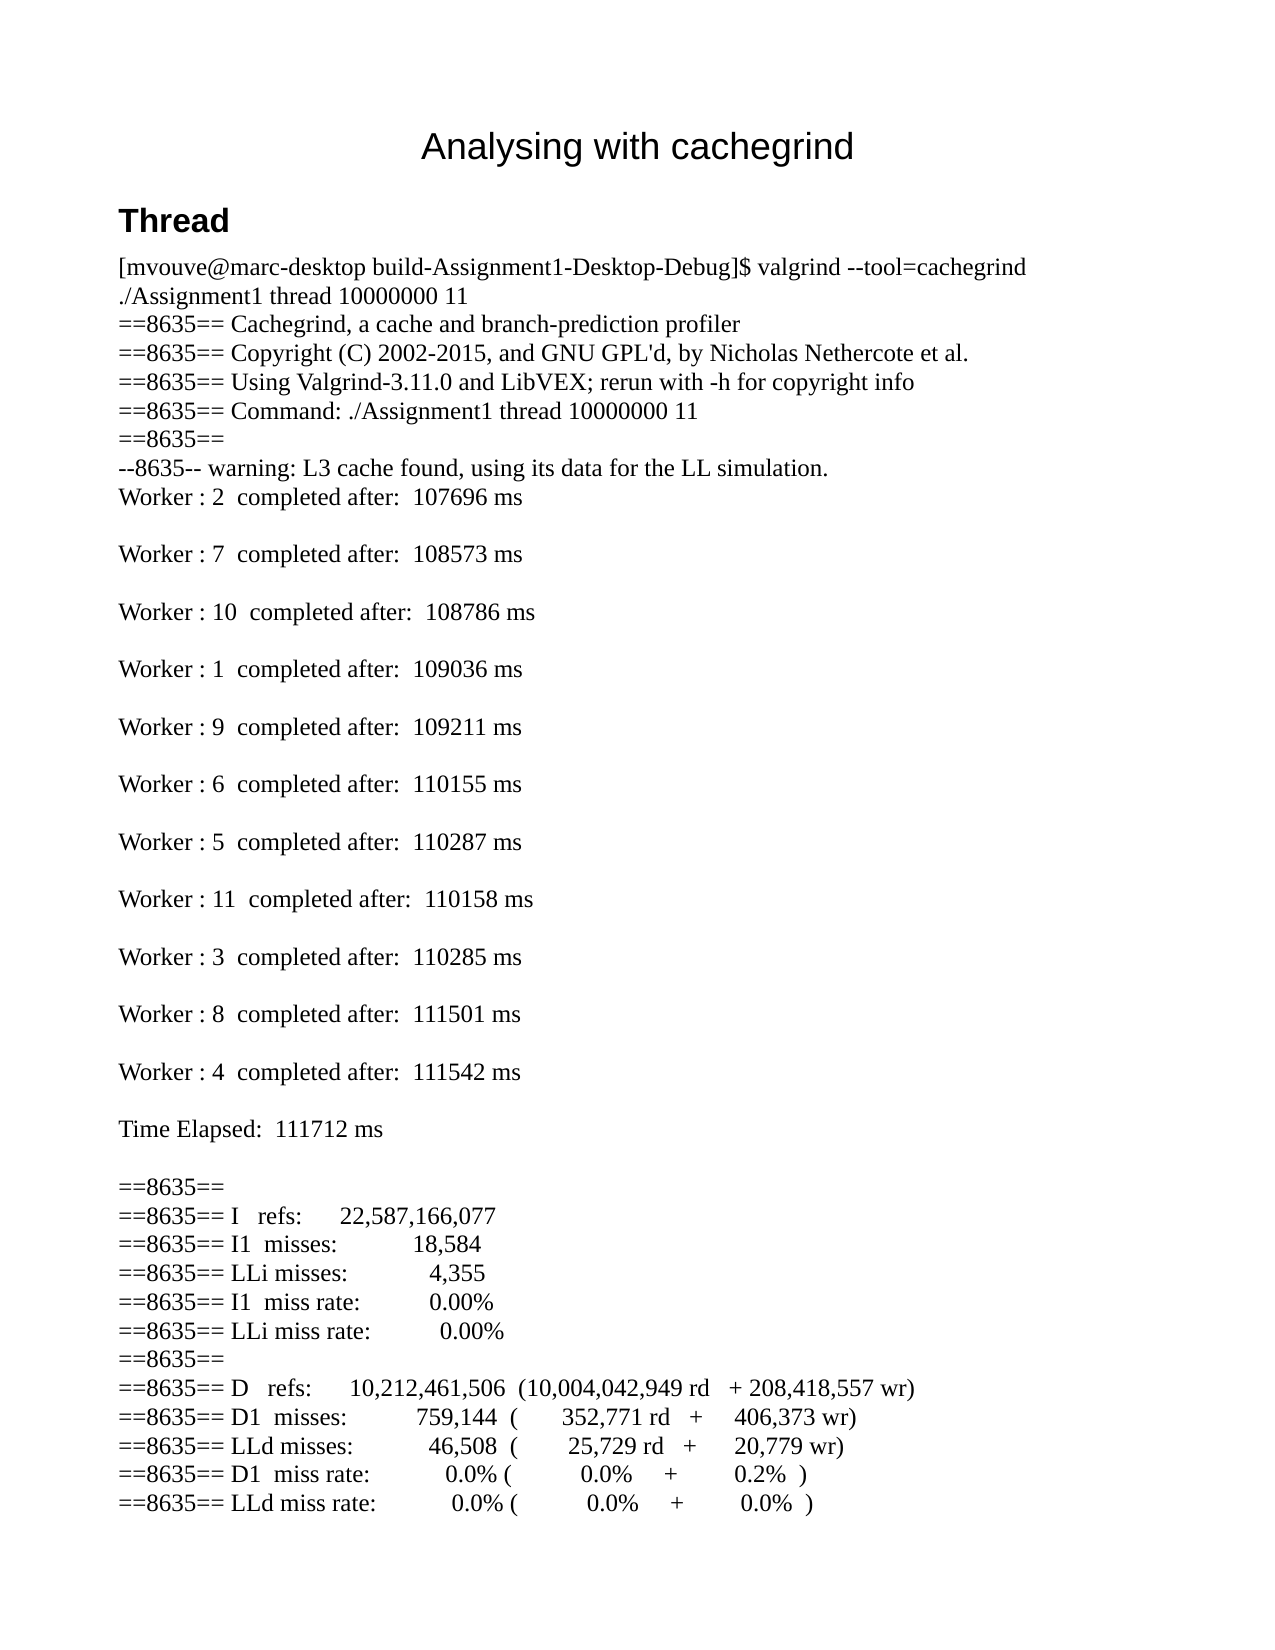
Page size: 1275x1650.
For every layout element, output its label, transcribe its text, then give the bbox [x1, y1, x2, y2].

text ==8635== D refs: 10,212,461,506 (10,004,042,949 rd + 208,418,557 wr) [118, 1373, 1157, 1402]
text Worker : 3 completed after: 110285 ms [118, 942, 1157, 971]
text ==8635== Copyright (C) 2002-2015, and GNU GPL'd, by Nicholas Nethercote et al. [118, 338, 1157, 367]
text ==8635== LLd miss rate: 0.0% ( 0.0% + 0.0% ) [118, 1488, 1157, 1517]
text ==8635== D1 misses: 759,144 ( 352,771 rd + 406,373 wr) [118, 1402, 1157, 1431]
text ==8635== D1 miss rate: 0.0% ( 0.0% + 0.2% ) [118, 1459, 1157, 1488]
text Worker : 1 completed after: 109036 ms [118, 654, 1157, 683]
text Worker : 10 completed after: 108786 ms [118, 597, 1157, 626]
subtitle Thread [118, 201, 1157, 239]
text Worker : 2 completed after: 107696 ms [118, 482, 1157, 511]
text ==8635== LLi misses: 4,355 [118, 1258, 1157, 1287]
text Time Elapsed: 111712 ms [118, 1114, 1157, 1143]
text ==8635== [118, 1344, 1157, 1373]
text ==8635== Cachegrind, a cache and branch-prediction profiler [118, 309, 1157, 338]
text Worker : 8 completed after: 111501 ms [118, 999, 1157, 1028]
text ==8635== I1 misses: 18,584 [118, 1229, 1157, 1258]
text ==8635== I refs: 22,587,166,077 [118, 1201, 1157, 1229]
text [mvouve@marc-desktop build-Assignment1-Desktop-Debug]$ valgrind --tool=cachegrind ./Assignment1 thread 10000000 11 [118, 252, 1157, 309]
text ==8635== I1 miss rate: 0.00% [118, 1287, 1157, 1316]
text Worker : 4 completed after: 111542 ms [118, 1057, 1157, 1086]
text --8635-- warning: L3 cache found, using its data for the LL simulation. [118, 453, 1157, 482]
text Worker : 5 completed after: 110287 ms [118, 827, 1157, 856]
text Worker : 9 completed after: 109211 ms [118, 712, 1157, 741]
subtitle Analysing with cachegrind [118, 124, 1157, 167]
text Worker : 6 completed after: 110155 ms [118, 769, 1157, 798]
text Worker : 11 completed after: 110158 ms [118, 884, 1157, 913]
text ==8635== [118, 424, 1157, 453]
text ==8635== [118, 1172, 1157, 1201]
text Worker : 7 completed after: 108573 ms [118, 539, 1157, 568]
text ==8635== Command: ./Assignment1 thread 10000000 11 [118, 396, 1157, 424]
text ==8635== LLi miss rate: 0.00% [118, 1316, 1157, 1344]
text ==8635== LLd misses: 46,508 ( 25,729 rd + 20,779 wr) [118, 1431, 1157, 1459]
text ==8635== Using Valgrind-3.11.0 and LibVEX; rerun with -h for copyright info [118, 367, 1157, 396]
